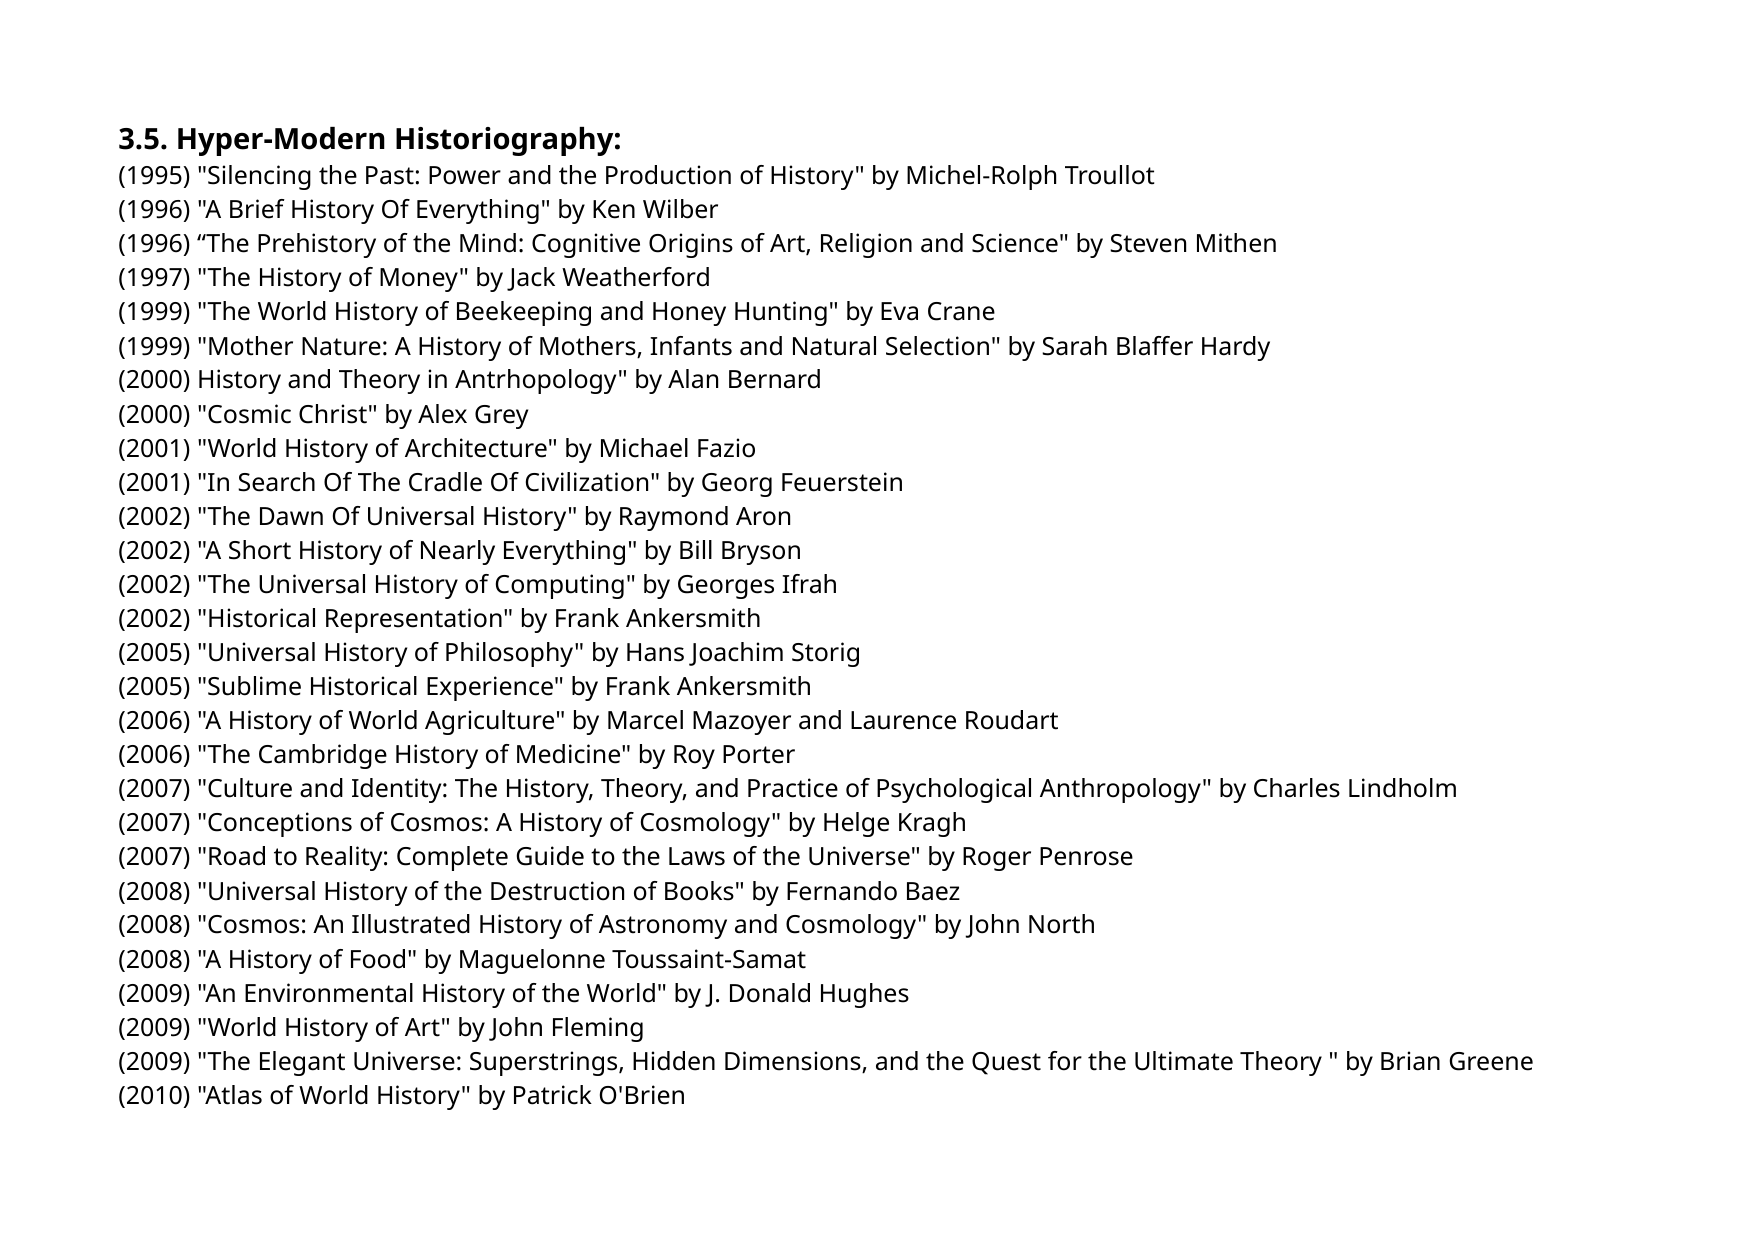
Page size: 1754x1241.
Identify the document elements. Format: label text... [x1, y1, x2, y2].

text (1997) "The History of Money" by Jack Weatherford [118, 260, 1636, 294]
text (2007) "Culture and Identity: The History, Theory, and Practice of Psychological Anthropology" by Charles Lindholm [118, 771, 1636, 805]
text (1999) "Mother Nature: A History of Mothers, Infants and Natural Selection" by Sarah Blaffer Hardy [118, 328, 1636, 362]
text (2005) "Sublime Historical Experience" by Frank Ankersmith [118, 669, 1636, 703]
text (2009) "The Elegant Universe: Superstrings, Hidden Dimensions, and the Quest for the Ultimate Theory " by Brian Greene [118, 1043, 1636, 1077]
text (2007) "Conceptions of Cosmos: A History of Cosmology" by Helge Kragh [118, 805, 1636, 839]
text (2001) "In Search Of The Cradle Of Civilization" by Georg Feuerstein [118, 464, 1636, 498]
text (1996) "A Brief History Of Everything" by Ken Wilber [118, 192, 1636, 226]
text 3.5. Hyper-Modern Historiography: [118, 118, 1636, 158]
text (2002) "A Short History of Nearly Everything" by Bill Bryson [118, 532, 1636, 567]
text (2002) "The Universal History of Computing" by Georges Ifrah [118, 567, 1636, 601]
text (2008) "Cosmos: An Illustrated History of Astronomy and Cosmology" by John North [118, 907, 1636, 941]
text (2007) "Road to Reality: Complete Guide to the Laws of the Universe" by Roger Penrose [118, 839, 1636, 873]
text (2009) "World History of Art" by John Fleming [118, 1009, 1636, 1043]
text (2001) "World History of Architecture" by Michael Fazio [118, 430, 1636, 464]
text (2008) "A History of Food" by Maguelonne Toussaint-Samat [118, 941, 1636, 975]
text (2006) "The Cambridge History of Medicine" by Roy Porter [118, 737, 1636, 771]
text (2005) "Universal History of Philosophy" by Hans Joachim Storig [118, 635, 1636, 669]
text (2010) "Atlas of World History" by Patrick O'Brien [118, 1077, 1636, 1112]
text (2006) "A History of World Agriculture" by Marcel Mazoyer and Laurence Roudart [118, 703, 1636, 737]
text (2009) "An Environmental History of the World" by J. Donald Hughes [118, 975, 1636, 1009]
text (2000) History and Theory in Antrhopology" by Alan Bernard [118, 362, 1636, 396]
text (2002) "The Dawn Of Universal History" by Raymond Aron [118, 498, 1636, 532]
text (2000) "Cosmic Christ" by Alex Grey [118, 396, 1636, 430]
text (1996) “The Prehistory of the Mind: Cognitive Origins of Art, Religion and Science" by Steven Mithen [118, 226, 1636, 260]
text (2008) "Universal History of the Destruction of Books" by Fernando Baez [118, 873, 1636, 907]
text (2002) "Historical Representation" by Frank Ankersmith [118, 601, 1636, 635]
text (1999) "The World History of Beekeeping and Honey Hunting" by Eva Crane [118, 294, 1636, 328]
text (1995) "Silencing the Past: Power and the Production of History" by Michel-Rolph Troullot [118, 158, 1636, 192]
